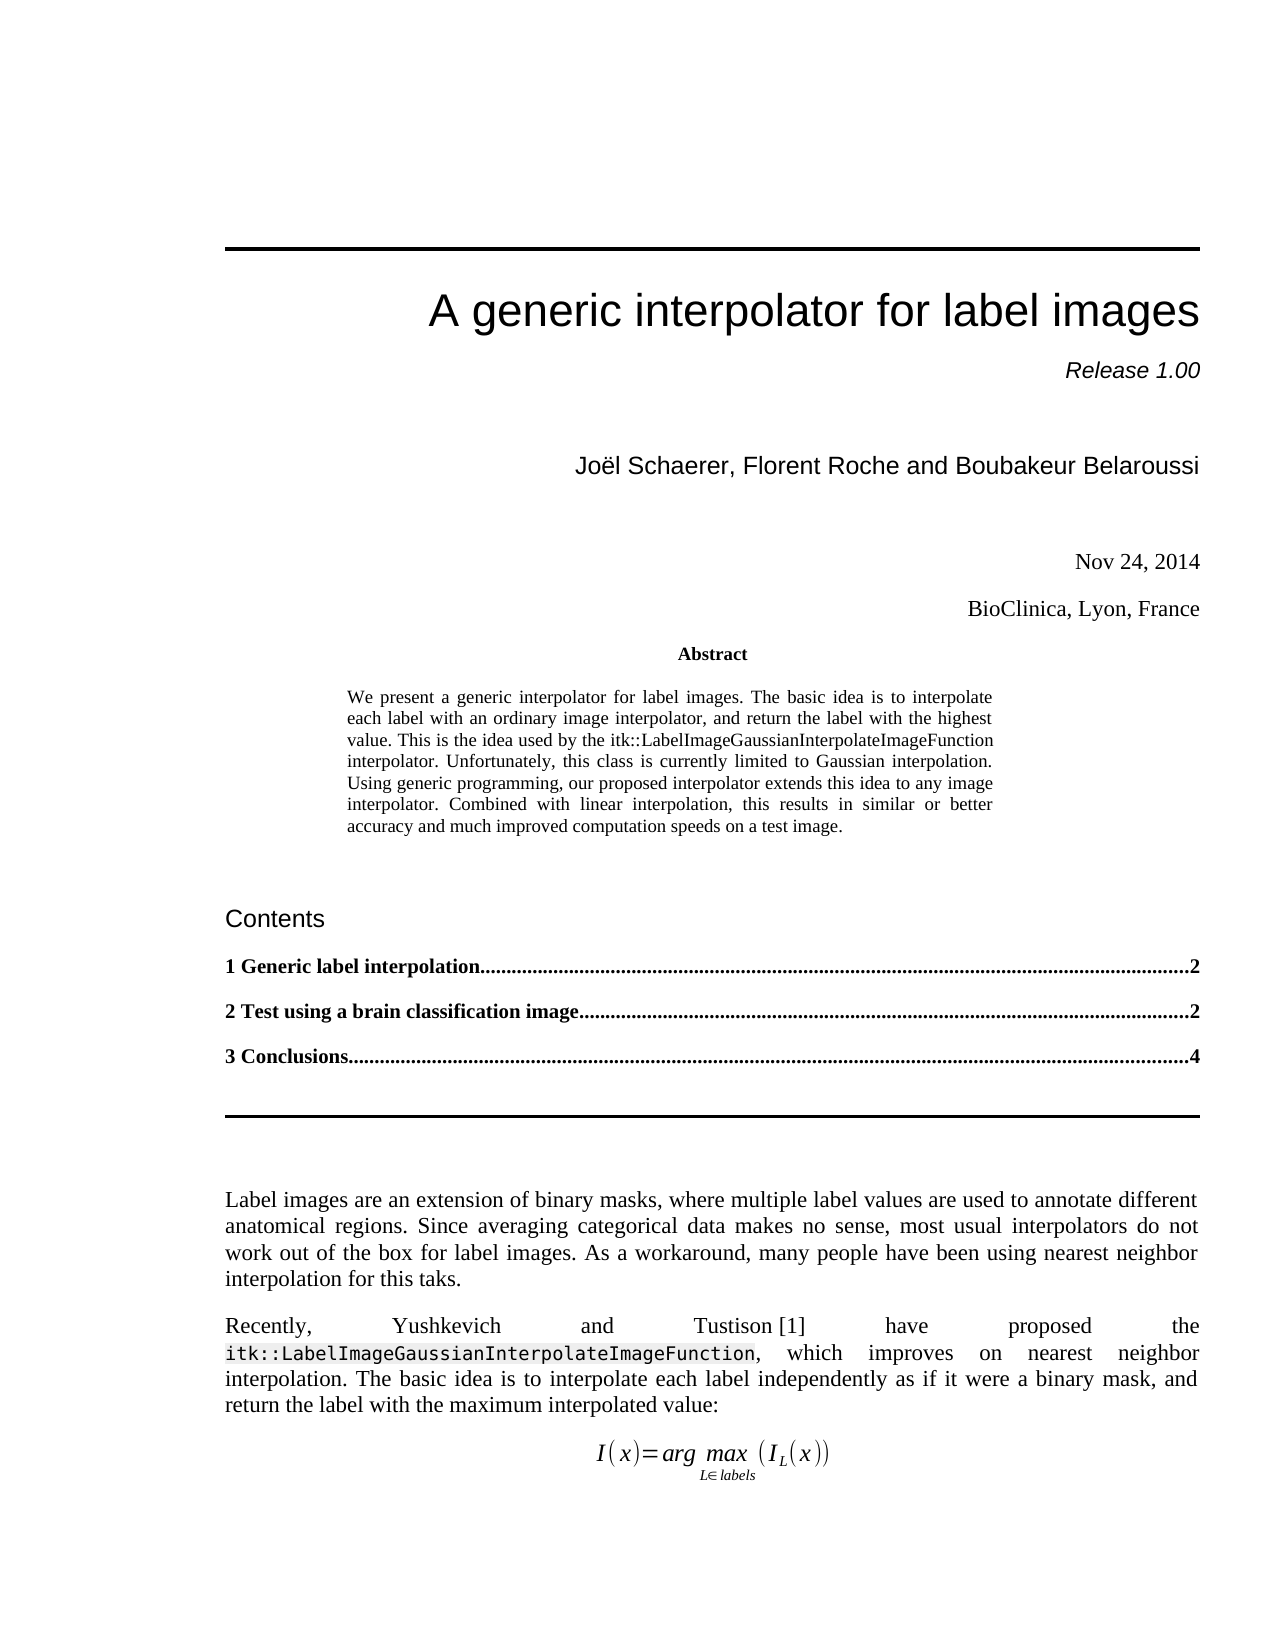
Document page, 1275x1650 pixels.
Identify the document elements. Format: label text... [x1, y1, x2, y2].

text 2 Test using a brain classification image 2 [225, 999, 1200, 1023]
text 3 Conclusions 4 [225, 1044, 1200, 1068]
text Release 1.00 [225, 357, 1200, 383]
text Nov 24, 2014 [225, 548, 1200, 574]
title Abstract [225, 642, 1200, 664]
text Joël Schaerer, Florent Roche and Boubakeur Belaroussi [225, 451, 1200, 480]
text Recently, Yushkevich and Tustison [1] have proposed the itk::LabelImageGaussianInterpolateImageFunction, which improves on nearest neighbor interpolation. The basic idea is to interpolate each label independently as if it were a binary mask, and return the label with the maximum interpolated value: [225, 1312, 1200, 1418]
text BioClinica, Lyon, France [225, 595, 1200, 622]
text Label images are an extension of binary masks, where multiple label values are used to annotate different anatomical regions. Since averaging categorical data makes no sense, most usual interpolators do not work out of the box for label images. As a workaround, many people have been using nearest neighbor interpolation for this taks. [225, 1186, 1200, 1291]
text We present a generic interpolator for label images. The basic idea is to interpolate each label with an ordinary image interpolator, and return the label with the highest value. This is the idea used by the itk::LabelImageGaussianInterpolateImageFunction interpolator. Unfortunately, this class is currently limited to Gaussian interpolation. Using generic programming, our proposed interpolator extends this idea to any image interpolator. Combined with linear interpolation, this results in similar or better accuracy and much improved computation speeds on a test image. [347, 686, 994, 836]
text A generic interpolator for label images [225, 283, 1200, 336]
subtitle Contents [225, 904, 1200, 933]
text 1 Generic label interpolation 2 [225, 954, 1200, 978]
